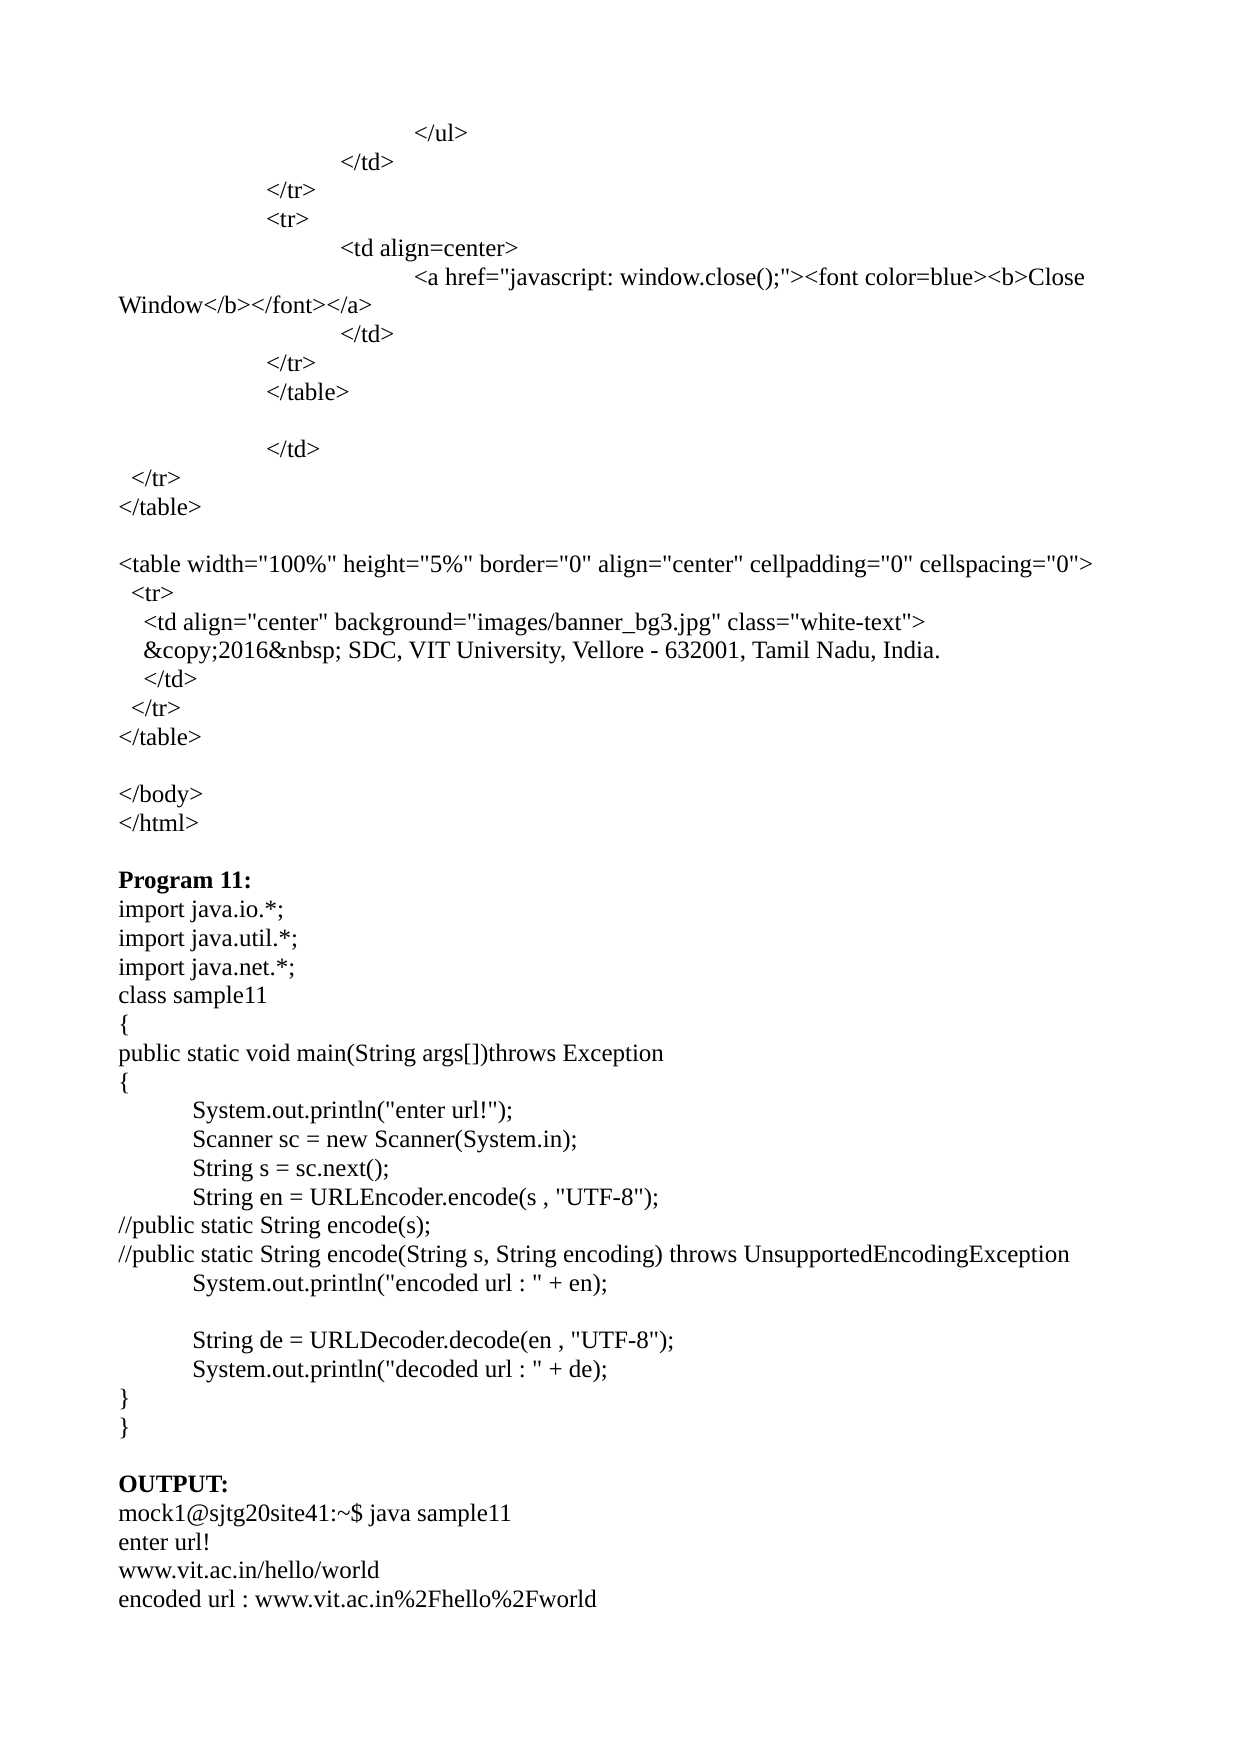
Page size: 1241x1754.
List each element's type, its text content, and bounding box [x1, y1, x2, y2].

text <td align=center> [118, 233, 1122, 262]
text <td align="center" background="images/banner_bg3.jpg" class="white-text"> [118, 607, 1122, 636]
text </tr> [118, 348, 1122, 377]
text www.vit.ac.in/hello/world [118, 1556, 1122, 1584]
text Program 11: [118, 866, 1122, 894]
text </td> [118, 434, 1122, 463]
text } [118, 1412, 1122, 1441]
text </body> [118, 779, 1122, 808]
text </td> [118, 147, 1122, 176]
text <tr> [118, 578, 1122, 607]
text import java.net.*; [118, 952, 1122, 981]
text import java.util.*; [118, 923, 1122, 952]
text &copy;2016&nbsp; SDC, VIT University, Vellore - 632001, Tamil Nadu, India. [118, 636, 1122, 664]
text { [118, 1067, 1122, 1096]
text <table width="100%" height="5%" border="0" align="center" cellpadding="0" cellspacing="0"> [118, 549, 1122, 578]
text <a href="javascript: window.close();"><font color=blue><b>Close Window</b></font></a> [118, 262, 1122, 319]
text System.out.println("encoded url : " + en); [118, 1268, 1122, 1297]
text String en = URLEncoder.encode(s , "UTF-8"); [118, 1182, 1122, 1211]
text import java.io.*; [118, 894, 1122, 923]
text </tr> [118, 176, 1122, 204]
text String de = URLDecoder.decode(en , "UTF-8"); [118, 1326, 1122, 1354]
text OUTPUT: [118, 1469, 1122, 1498]
text enter url! [118, 1527, 1122, 1556]
text //public static String encode(String s, String encoding) throws UnsupportedEncodingException [118, 1239, 1122, 1268]
text String s = sc.next(); [118, 1153, 1122, 1182]
text </td> [118, 664, 1122, 693]
text System.out.println("decoded url : " + de); [118, 1354, 1122, 1383]
text } [118, 1383, 1122, 1412]
text </table> [118, 722, 1122, 751]
text public static void main(String args[])throws Exception [118, 1038, 1122, 1067]
text </html> [118, 808, 1122, 837]
text { [118, 1009, 1122, 1038]
text mock1@sjtg20site41:~$ java sample11 [118, 1498, 1122, 1527]
text </table> [118, 377, 1122, 406]
text <tr> [118, 204, 1122, 233]
text </td> [118, 319, 1122, 348]
text System.out.println("enter url!"); [118, 1096, 1122, 1124]
text Scanner sc = new Scanner(System.in); [118, 1124, 1122, 1153]
text //public static String encode(s); [118, 1211, 1122, 1239]
text class sample11 [118, 981, 1122, 1009]
text </tr> [118, 693, 1122, 722]
text </tr> [118, 463, 1122, 492]
text encoded url : www.vit.ac.in%2Fhello%2Fworld [118, 1584, 1122, 1613]
text </table> [118, 492, 1122, 521]
text </ul> [118, 118, 1122, 147]
